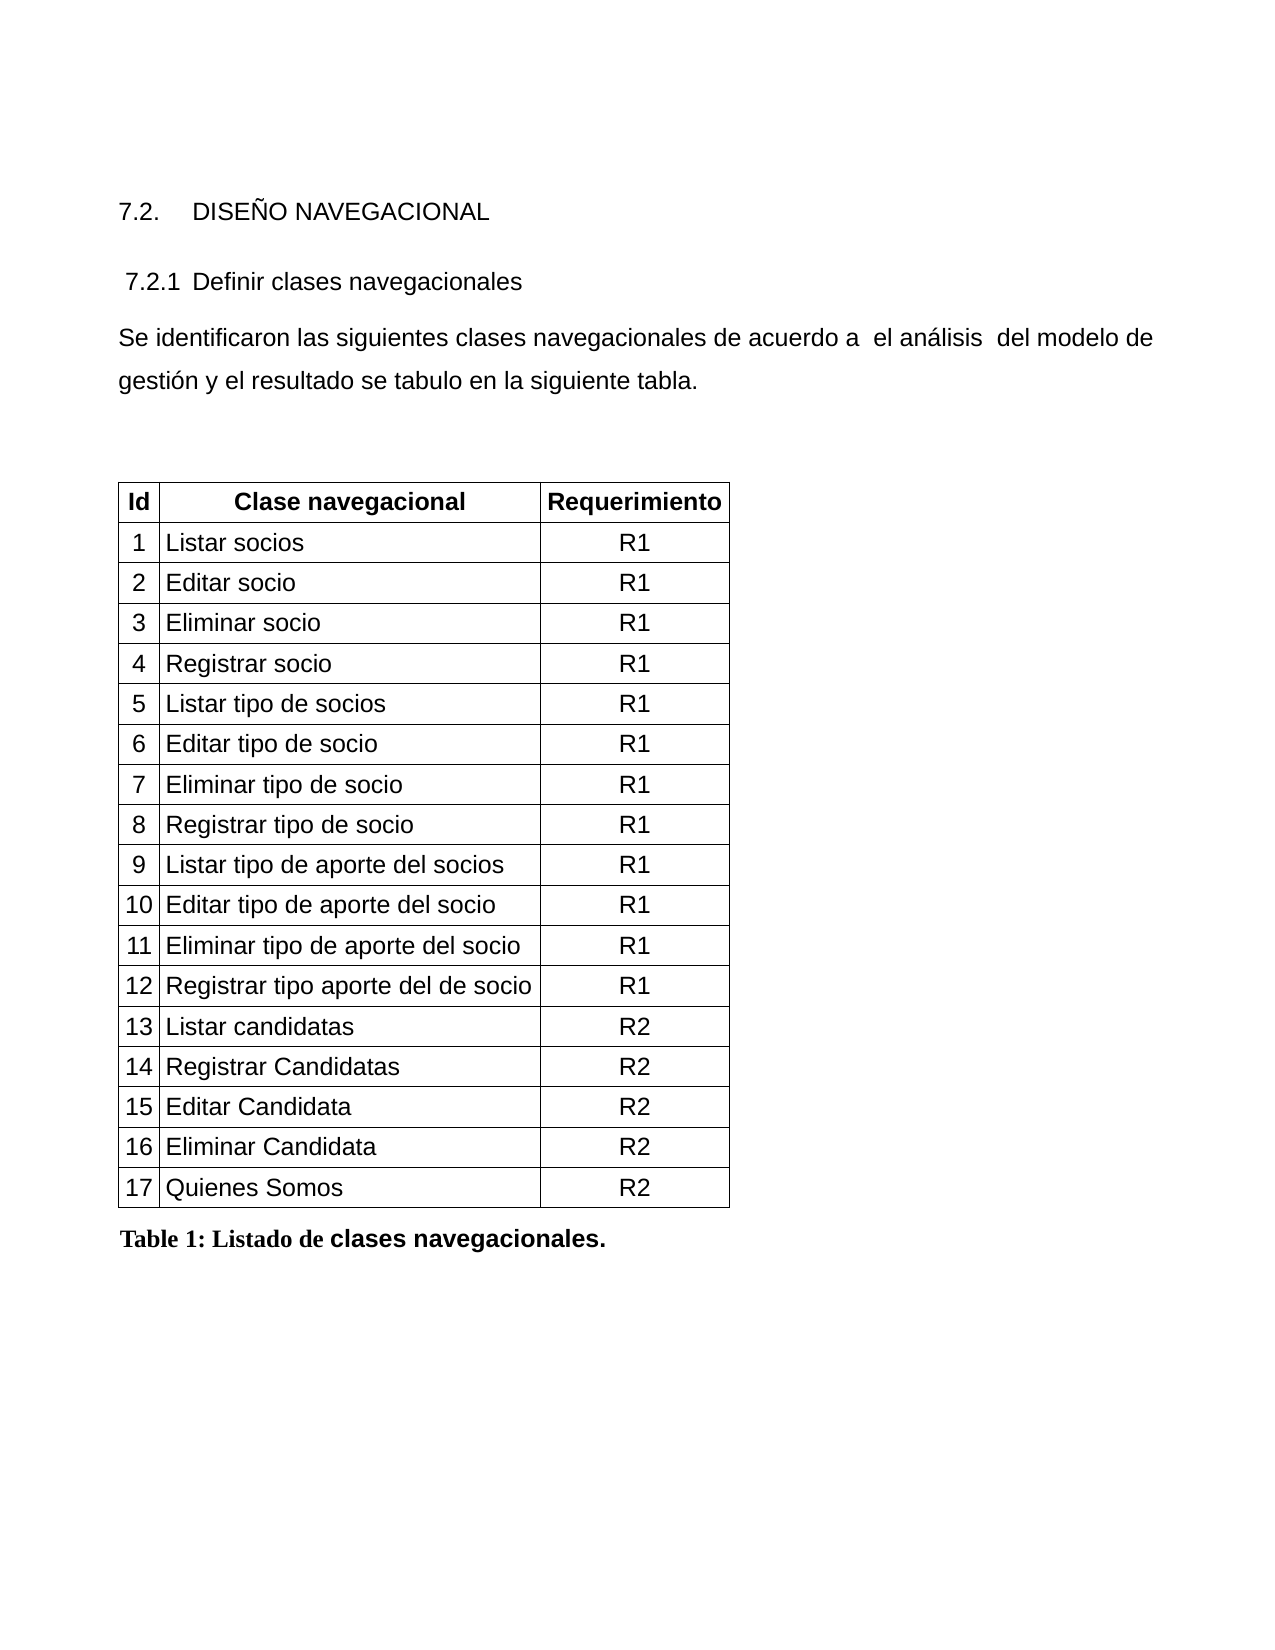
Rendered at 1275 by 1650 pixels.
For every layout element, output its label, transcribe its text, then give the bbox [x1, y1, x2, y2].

table_header Requerimiento [541, 483, 729, 522]
table_cell 16 [119, 1128, 159, 1167]
table_header Clase navegacional [160, 483, 540, 522]
table_cell 6 [119, 725, 159, 764]
table_cell 8 [119, 805, 159, 844]
table_cell R2 [541, 1047, 729, 1086]
table_cell Listar tipo de socios [160, 684, 540, 723]
table_cell 5 [119, 684, 159, 723]
table_cell R1 [541, 523, 729, 562]
table_cell R1 [541, 886, 729, 925]
table_cell R2 [541, 1087, 729, 1127]
subtitle DISEÑO NAVEGACIONAL [118, 197, 1157, 226]
table_cell R2 [541, 1168, 729, 1207]
table_cell Listar candidatas [160, 1007, 540, 1046]
table_cell 11 [119, 926, 159, 965]
table_cell Registrar tipo de socio [160, 805, 540, 844]
table_cell Eliminar tipo de socio [160, 765, 540, 804]
table_cell 17 [119, 1168, 159, 1207]
table_cell 9 [119, 845, 159, 885]
table_cell R1 [541, 644, 729, 683]
table_cell 10 [119, 886, 159, 925]
table_cell 3 [119, 604, 159, 643]
table_cell R1 [541, 604, 729, 643]
table_cell 1 [119, 523, 159, 562]
table_cell R1 [541, 563, 729, 602]
table_cell R1 [541, 966, 729, 1006]
table_cell R1 [541, 765, 729, 804]
table_cell 15 [119, 1087, 159, 1127]
table_cell Listar socios [160, 523, 540, 562]
table_cell R1 [541, 805, 729, 844]
table_cell R1 [541, 725, 729, 764]
table_cell R1 [541, 845, 729, 885]
text Table 1: Listado de clases navegacionales. [119, 1224, 727, 1253]
table_cell Editar socio [160, 563, 540, 602]
table_cell R1 [541, 926, 729, 965]
table_cell 14 [119, 1047, 159, 1086]
table_cell Editar Candidata [160, 1087, 540, 1127]
table_header Id [119, 483, 159, 522]
table_cell Quienes Somos [160, 1168, 540, 1207]
subtitle Definir clases navegacionales [118, 267, 1157, 296]
table_cell Eliminar Candidata [160, 1128, 540, 1167]
table_cell 4 [119, 644, 159, 683]
text Se identificaron las siguientes clases navegacionales de acuerdo a el análisis del modelo de gestión y el resultado se tabulo en la siguiente tabla. [118, 323, 1157, 395]
table_cell Listar tipo de aporte del socios [160, 845, 540, 885]
table_cell Registrar Candidatas [160, 1047, 540, 1086]
table_cell 13 [119, 1007, 159, 1046]
table_cell 2 [119, 563, 159, 602]
table_cell 7 [119, 765, 159, 804]
table_cell Editar tipo de aporte del socio [160, 886, 540, 925]
table_cell Eliminar tipo de aporte del socio [160, 926, 540, 965]
table_cell Eliminar socio [160, 604, 540, 643]
table_cell 12 [119, 966, 159, 1006]
table_cell Registrar socio [160, 644, 540, 683]
table_cell R2 [541, 1128, 729, 1167]
table_cell R1 [541, 684, 729, 723]
table_cell R2 [541, 1007, 729, 1046]
table_cell Editar tipo de socio [160, 725, 540, 764]
table_cell Registrar tipo aporte del de socio [160, 966, 540, 1006]
